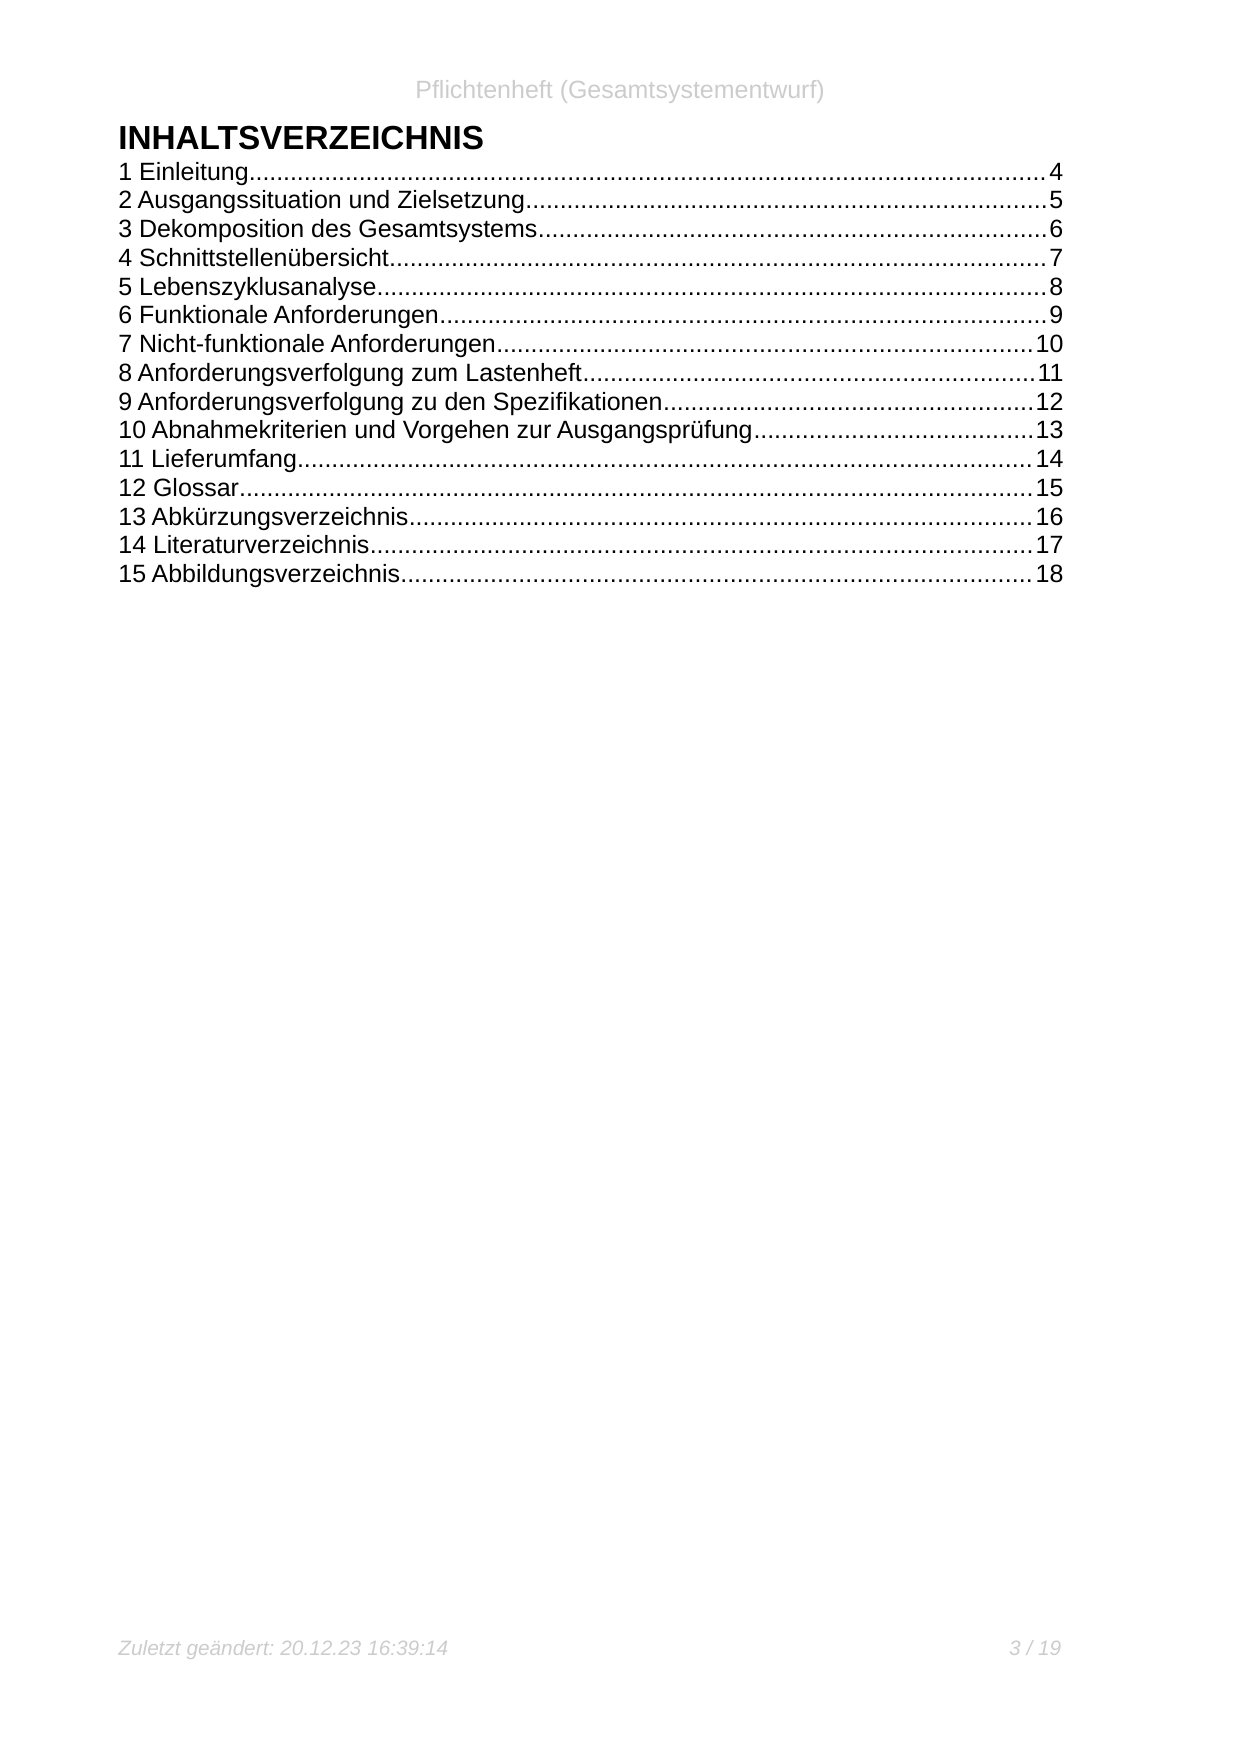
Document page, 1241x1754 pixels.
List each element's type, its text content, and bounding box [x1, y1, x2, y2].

text 2 Ausgangssituation und Zielsetzung 5 [118, 185, 1122, 214]
subtitle Inhaltsverzeichnis [118, 118, 1122, 157]
text 4 Schnittstellenübersicht 7 [118, 243, 1122, 272]
text 10 Abnahmekriterien und Vorgehen zur Ausgangsprüfung 13 [118, 415, 1122, 444]
text 8 Anforderungsverfolgung zum Lastenheft 11 [118, 358, 1122, 387]
text 1 Einleitung 4 [118, 157, 1122, 185]
text 9 Anforderungsverfolgung zu den Spezifikationen 12 [118, 387, 1122, 415]
text 15 Abbildungsverzeichnis 18 [118, 559, 1122, 588]
text 11 Lieferumfang 14 [118, 444, 1122, 473]
text 13 Abkürzungsverzeichnis 16 [118, 502, 1122, 530]
text 6 Funktionale Anforderungen 9 [118, 300, 1122, 329]
text 12 Glossar 15 [118, 473, 1122, 502]
text 5 Lebenszyklusanalyse 8 [118, 272, 1122, 300]
text 7 Nicht-funktionale Anforderungen 10 [118, 329, 1122, 358]
text 3 Dekomposition des Gesamtsystems 6 [118, 214, 1122, 243]
text 14 Literaturverzeichnis 17 [118, 530, 1122, 559]
